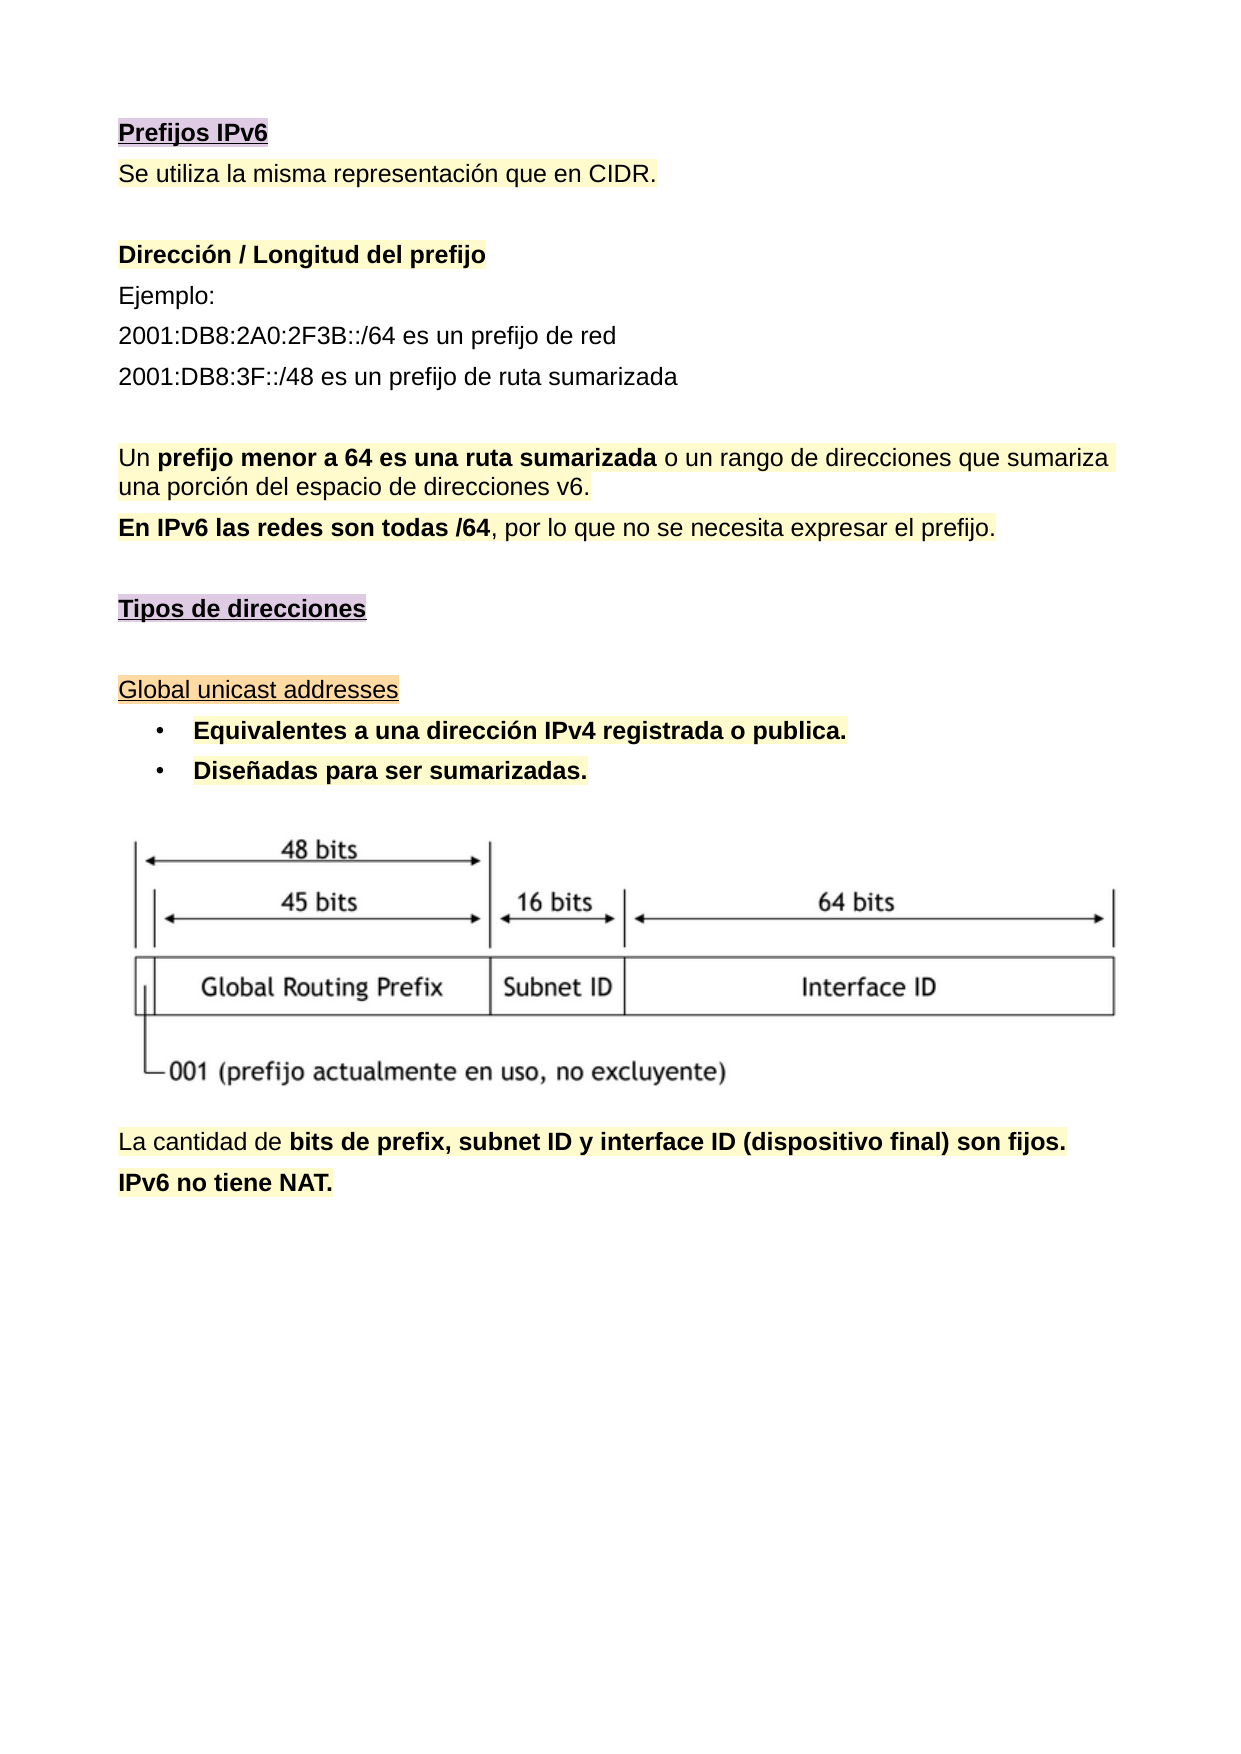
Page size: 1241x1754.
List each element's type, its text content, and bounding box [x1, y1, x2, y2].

text En IPv6 las redes son todas /64, por lo que no se necesita expresar el prefijo. [118, 512, 1122, 541]
text IPv6 no tiene NAT. [118, 1168, 1122, 1197]
text Tipos de direcciones [118, 594, 1122, 622]
text Prefijos IPv6 [118, 118, 1122, 147]
text Se utiliza la misma representación que en CIDR. [118, 159, 1122, 187]
text Ejemplo: [118, 281, 1122, 309]
list Equivalentes a una dirección IPv4 registrada o publica. [156, 716, 1122, 744]
text Dirección / Longitud del prefijo [118, 240, 1122, 269]
text Un prefijo menor a 64 es una ruta sumarizada o un rango de direcciones que sumariza una porción del espacio de direcciones v6. [118, 443, 1122, 501]
text 2001:DB8:2A0:2F3B::/64 es un prefijo de red [118, 321, 1122, 350]
text La cantidad de bits de prefix, subnet ID y interface ID (dispositivo final) son fijos. [118, 1127, 1122, 1156]
list Diseñadas para ser sumarizadas. [156, 756, 1122, 785]
text 2001:DB8:3F::/48 es un prefijo de ruta sumarizada [118, 362, 1122, 391]
text Global unicast addresses [118, 675, 1122, 704]
picture [118, 831, 1123, 1087]
